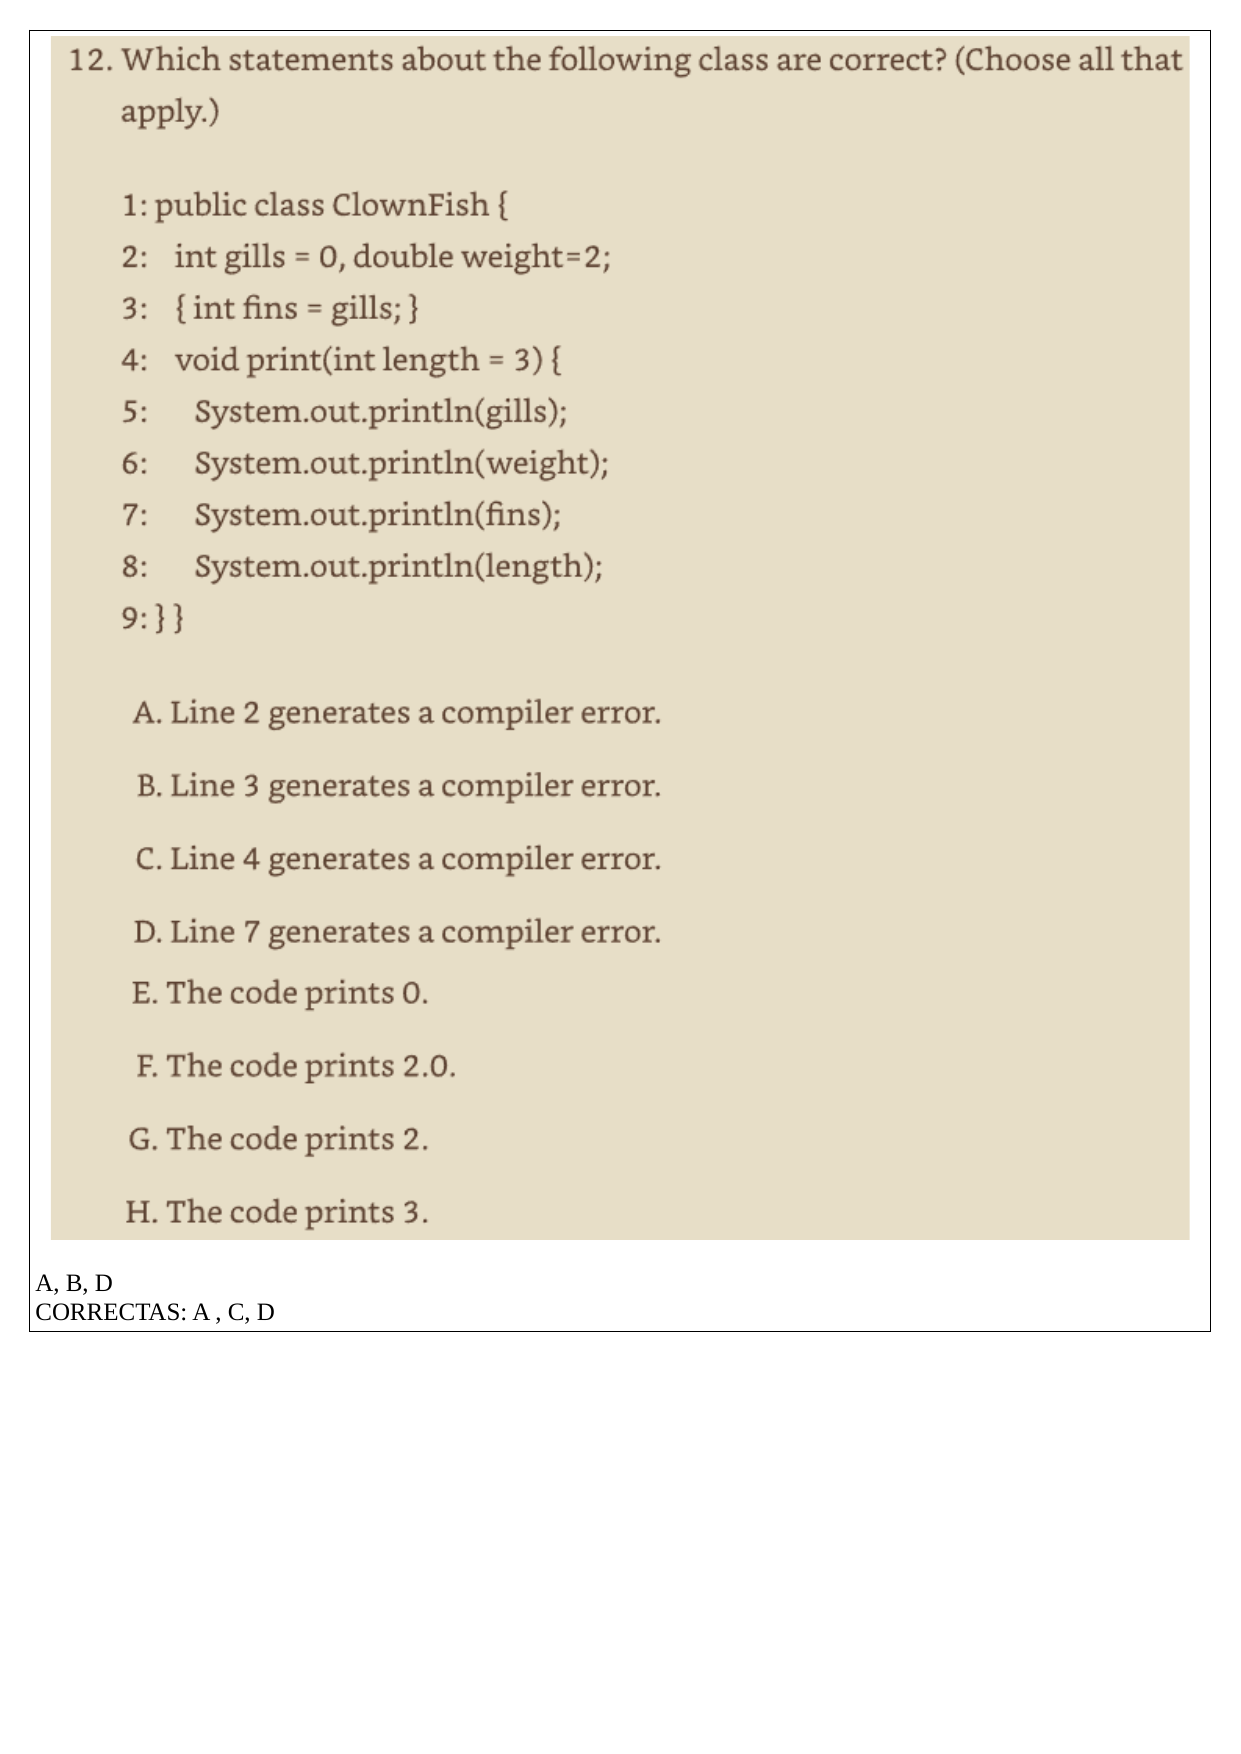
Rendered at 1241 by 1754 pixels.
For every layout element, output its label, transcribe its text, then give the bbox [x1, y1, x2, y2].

picture [50, 36, 1190, 1240]
table_cell A, B, D CORRECTAS: A , C, D [30, 31, 1210, 1331]
